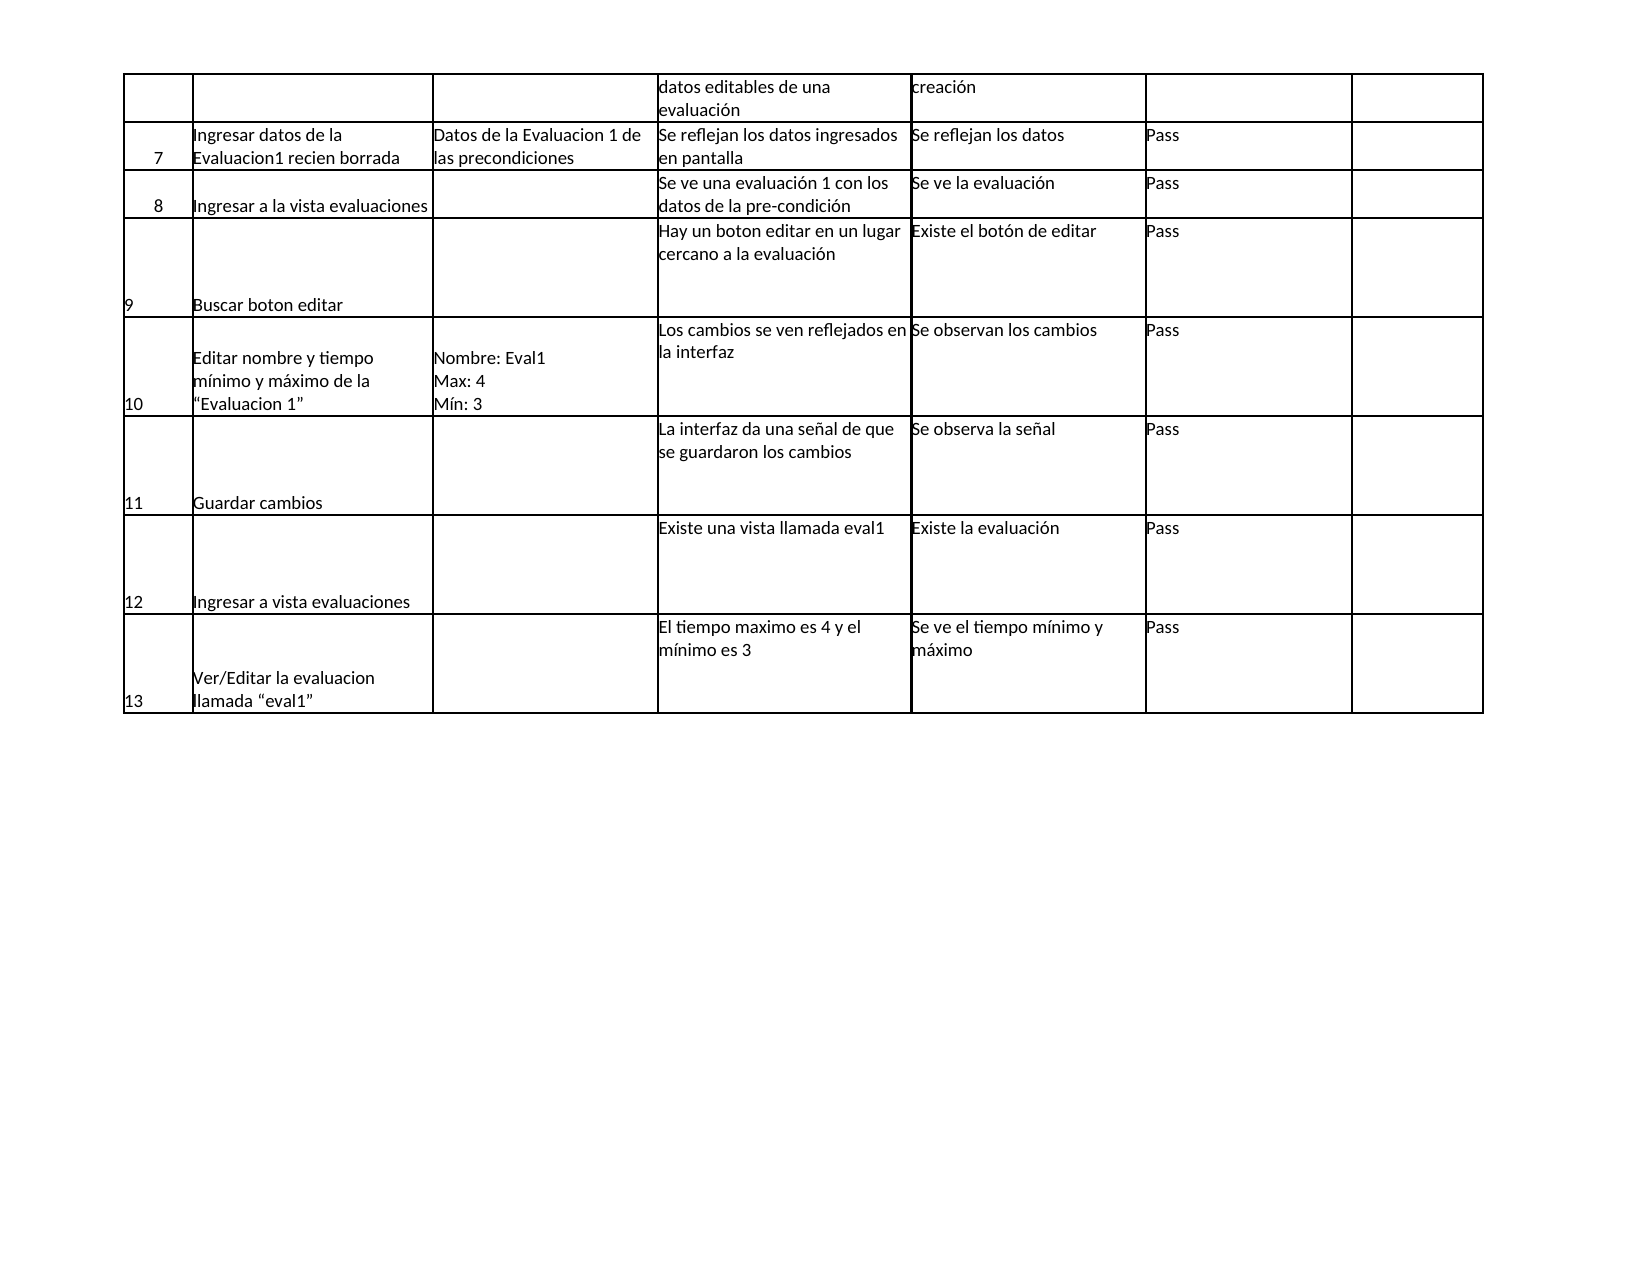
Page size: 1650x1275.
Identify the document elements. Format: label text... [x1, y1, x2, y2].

table_cell Pass [1147, 516, 1351, 613]
table_cell Se reflejan los datos ingresados en pantalla [659, 123, 910, 169]
table_cell [1353, 417, 1482, 514]
table_cell 7 [125, 123, 192, 169]
table_cell Pass [1147, 318, 1351, 415]
table_cell Se ve el tiempo mínimo y máximo [913, 615, 1145, 712]
table_cell [434, 516, 657, 613]
table_cell [1353, 75, 1482, 121]
table_cell Pass [1147, 417, 1351, 514]
table_cell [194, 75, 432, 121]
table_cell [434, 615, 657, 712]
table_cell [125, 75, 192, 121]
table_cell Ingresar a vista evaluaciones [194, 516, 432, 613]
table_cell Los cambios se ven reflejados en la interfaz [659, 318, 910, 415]
table_cell Se observa la señal [913, 417, 1145, 514]
table_cell [434, 75, 657, 121]
table_cell Nombre: Eval1 Max: 4 Mín: 3 [434, 318, 657, 415]
table_cell [434, 417, 657, 514]
table_cell 11 [125, 417, 192, 514]
table_cell Pass [1147, 171, 1351, 217]
table_cell El tiempo maximo es 4 y el mínimo es 3 [659, 615, 910, 712]
table_cell [1353, 318, 1482, 415]
table_cell 13 [125, 615, 192, 712]
table_cell Ingresar datos de la Evaluacion1 recien borrada [194, 123, 432, 169]
table_cell [1353, 219, 1482, 316]
table_cell Se ve una evaluación 1 con los datos de la pre-condición [659, 171, 910, 217]
table_cell datos editables de una evaluación [659, 75, 910, 121]
table_cell Pass [1147, 219, 1351, 316]
table_cell 10 [125, 318, 192, 415]
table_cell [1353, 171, 1482, 217]
table_cell creación [913, 75, 1145, 121]
table_cell 12 [125, 516, 192, 613]
table_cell Editar nombre y tiempo mínimo y máximo de la “Evaluacion 1” [194, 318, 432, 415]
table_cell [1147, 75, 1351, 121]
table_cell Se observan los cambios [913, 318, 1145, 415]
table_cell Hay un boton editar en un lugar cercano a la evaluación [659, 219, 910, 316]
table_cell 9 [125, 219, 192, 316]
table_cell Ver/Editar la evaluacion llamada “eval1” [194, 615, 432, 712]
table_cell Datos de la Evaluacion 1 de las precondiciones [434, 123, 657, 169]
table_cell Existe una vista llamada eval1 [659, 516, 910, 613]
table_cell [434, 171, 657, 217]
table_cell Guardar cambios [194, 417, 432, 514]
table_cell Se reflejan los datos [913, 123, 1145, 169]
table_cell [1353, 123, 1482, 169]
table_cell Ingresar a la vista evaluaciones [194, 171, 432, 217]
table_cell 8 [125, 171, 192, 217]
table_cell Pass [1147, 123, 1351, 169]
table_cell [434, 219, 657, 316]
table_cell [1353, 615, 1482, 712]
table_cell Se ve la evaluación [913, 171, 1145, 217]
table_cell Existe la evaluación [913, 516, 1145, 613]
table_cell [1353, 516, 1482, 613]
table_cell Existe el botón de editar [913, 219, 1145, 316]
table_cell Pass [1147, 615, 1351, 712]
table_cell Buscar boton editar [194, 219, 432, 316]
table_cell La interfaz da una señal de que se guardaron los cambios [659, 417, 910, 514]
